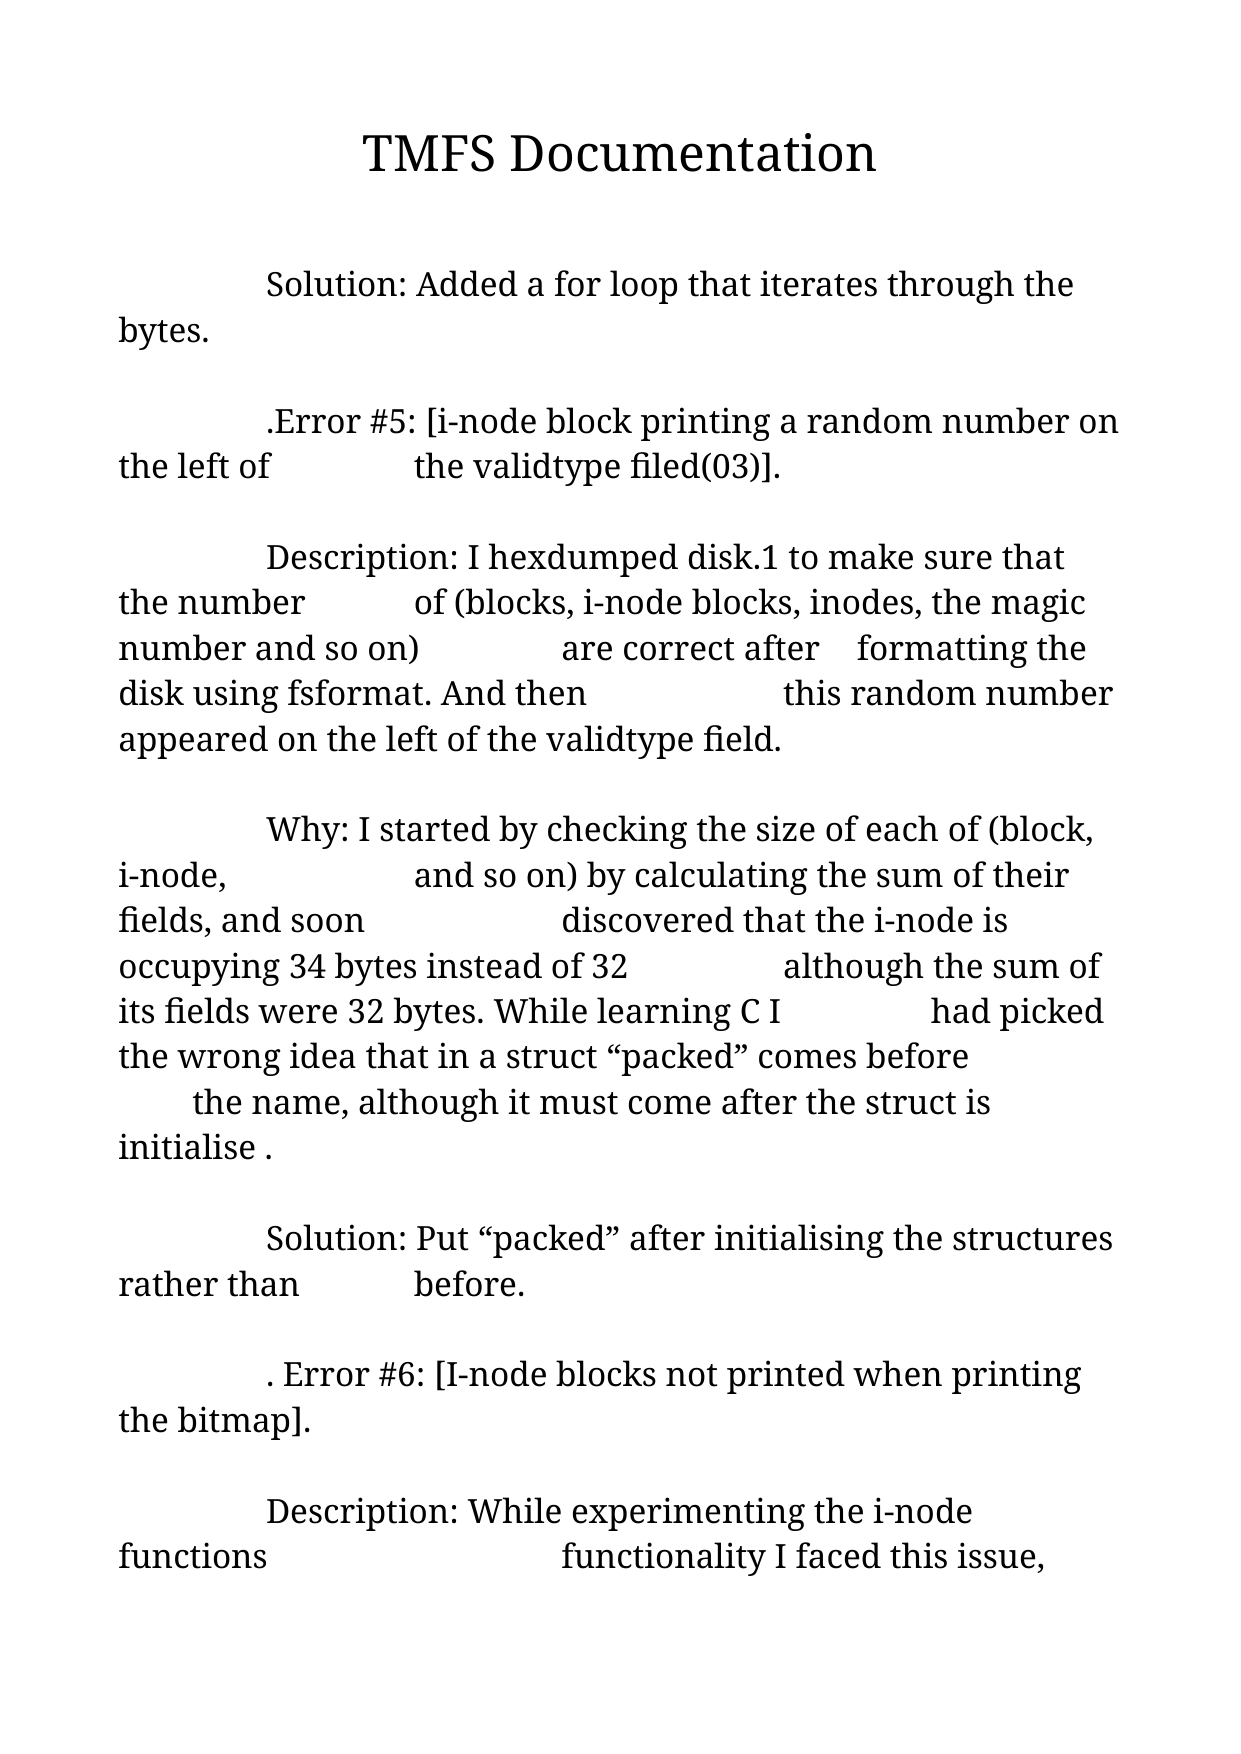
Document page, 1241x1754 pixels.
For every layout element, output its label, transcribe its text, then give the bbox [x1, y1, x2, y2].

text Solution: Added a for loop that iterates through the bytes. [118, 261, 1122, 352]
text .Error #5: [i-node block printing a random number on the left of the validtype filed(03)]. [118, 397, 1122, 488]
text Description: While experimenting the i-node functions functionality I faced this issue, [118, 1487, 1122, 1578]
text Why: I started by checking the size of each of (block, i-node, and so on) by calculating the sum of their fields, and soon discovered that the i-node is occupying 34 bytes instead of 32 although the sum of its fields were 32 bytes. While learning C I had picked the wrong idea that in a struct “packed” comes before the name, although it must come after the struct is initialise . [118, 806, 1122, 1169]
text Solution: Put “packed” after initialising the structures rather than before. [118, 1215, 1122, 1306]
text Description: I hexdumped disk.1 to make sure that the number of (blocks, i-node blocks, inodes, the magic number and so on) are correct after formatting the disk using fsformat. And then this random number appeared on the left of the validtype field. [118, 534, 1122, 761]
text . Error #6: [I-node blocks not printed when printing the bitmap]. [118, 1351, 1122, 1442]
